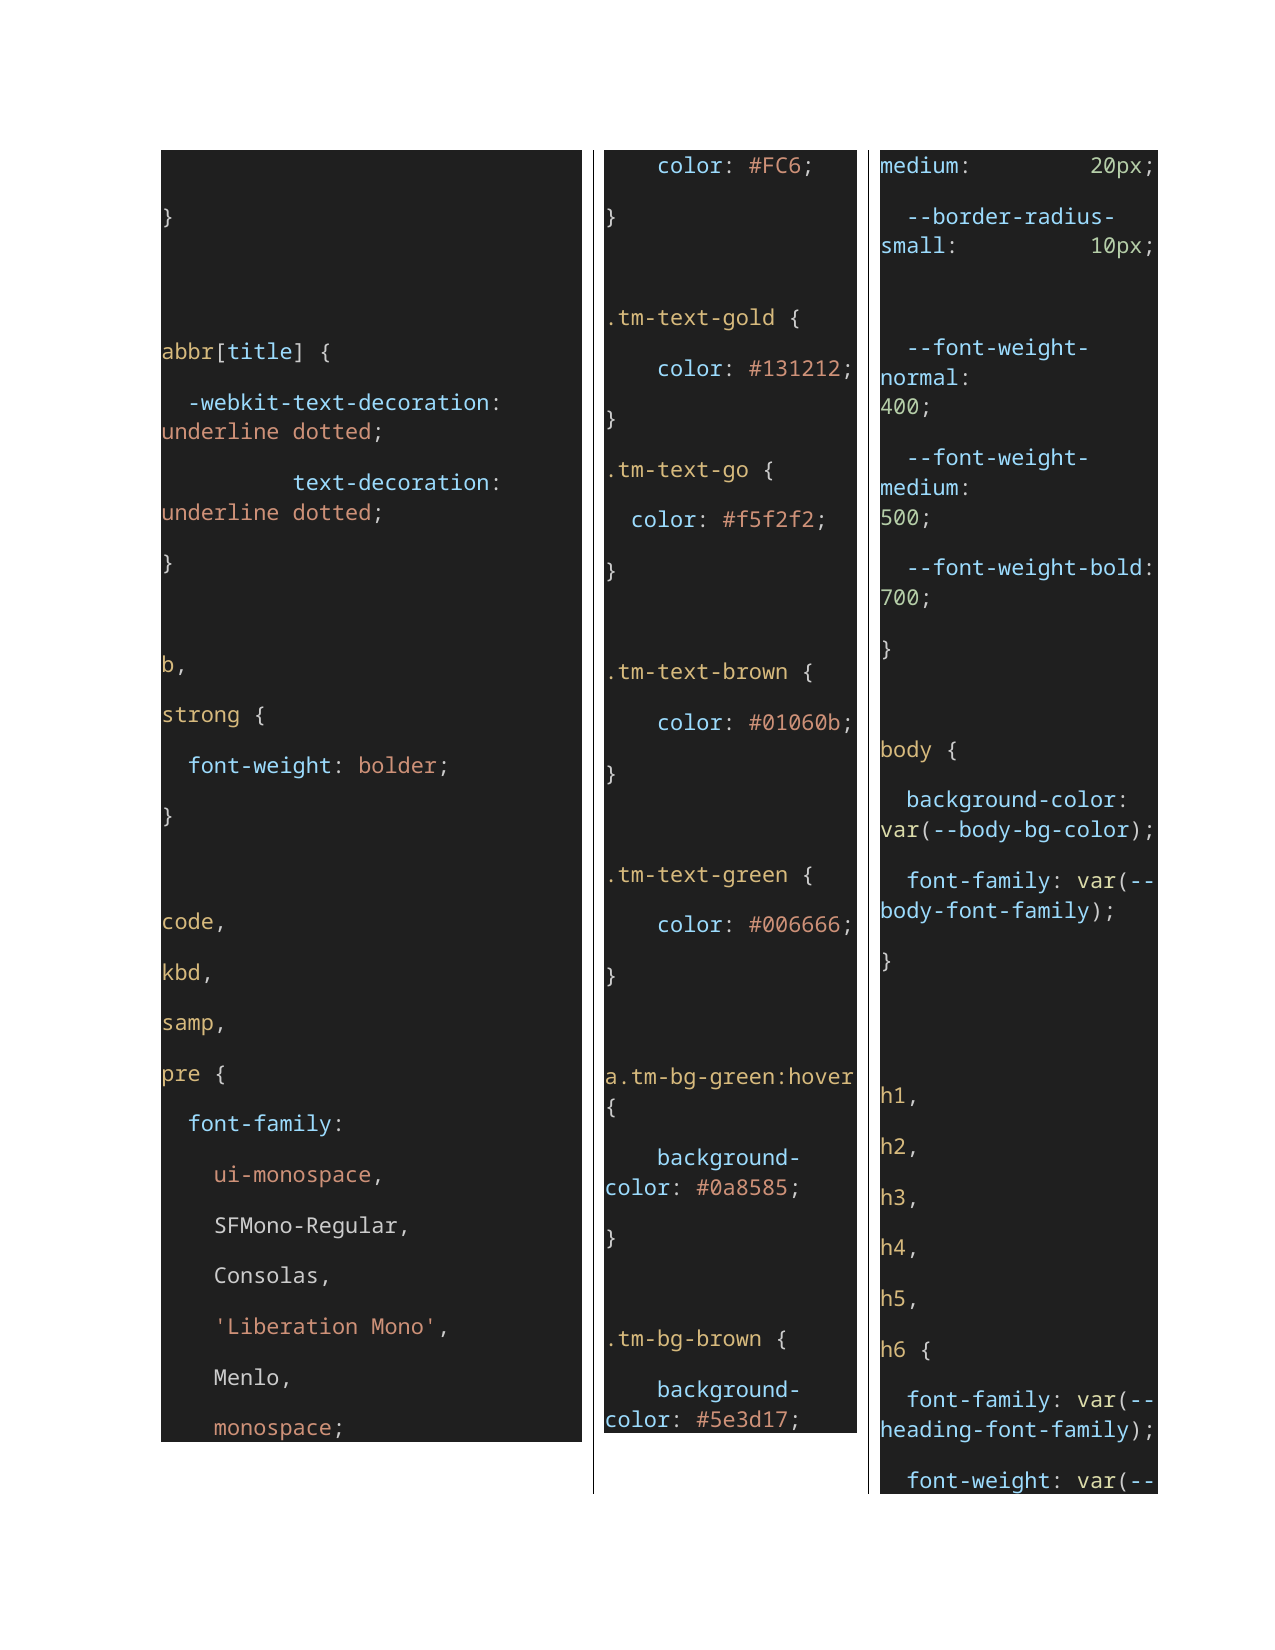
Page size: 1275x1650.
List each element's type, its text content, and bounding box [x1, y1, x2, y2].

table_header # tooplate-antique-café.css body { font-family: 'Raleway', sans-serif; background-color: #1924f5; } p a { color: rgb(15, 15, 1); } p a:hover { color: #9FF; } #about p a { color: #066; } #about p a:hover { color: #F36; } #contact p a { color: #066; } footer span a { color: #f3e6e6; } .tm-logo-font { font-family: 'Oswald', sans-serif; } .tm-container { max-width: 1200px; } .parallax-window { min-height: 1064px; background: transparent; } .tm-text-yellow { color: #FC6; } .tm-text-gold { color: #131212; } .tm-text-go { color: #f5f2f2; } .tm-text-brown { color: #01060b; } .tm-text-green { color: #006666; } a.tm-bg-green:hover { background-color: #0a8585; } .tm-bg-brown { background-color: #5e3d17; } .tm-bg-green { background-color: #006666; } .tm-border-gold { border-color: #CC9966; } .tm-intro-width { max-width: 750px; } .tm-item-container { max-width: 1060px; } .input:focus { outline: none !important; border:1px solid #CC9966; box-shadow: 0 0 10px #b67533; } input::placeholder, textarea::placeholder { color: rgb(214, 212, 212); opacity: 1; } input:-ms-input-placeholder, textarea:-ms-input-placeholder { color: rgb(214, 212, 212); } input::-ms-input-placeholder, textarea::-ms-input-placeholder { color: rgb(214, 212, 212); } #tm-nav { z-index: 1000; transition: all 0.3s ease; } #tm-nav.scroll { background-color: rgba(0,0,0,0.7); } #tm-nav li a { border-bottom-color: transparent; transition: all 0.3s ease; } #tm-nav li a.current, #tm-nav li a:hover { border-bottom: 4px solid #090501; } .tm-text-2xl { font-size: 1.2rem; line-height: 2rem; } *, *:before, *:after { box-sizing: border-box; } html { font-size: 100%; } body { font-family: acumin-pro, system-ui, sans-serif; margin: 0; display: grid; grid-template-rows: auto 1fr auto; font-size: 14px; background-color: #515050; align-items: start; min-height: 100vh; } .footer { display: flex; flex-flow: row wrap; padding: 30px 30px 20px 30px; color: #0f0e0e; background-color: rgb(216, 243, 216); border-top: 3px solid #151515; image-rendering: calc(1); } .footer > * { flex: 1 100%; } .footer__addr { margin-right: 2em; margin-bottom: 2.5em; margin-left: 2em; } .footer__logo { font-family: 'Pacifico', cursive; font-weight: 400; text-transform: lowercase; font-size: 1.5rem; } .footer__addr h2 { margin-top: 1.3em; font-size: 15px; font-weight: 400; } .nav__title { font-weight: 600; font-size: 20px; } .footer address { font-style: normal; color: #609cf6; } .footer__btn { display: flex; align-items: center; justify-content: center; height: 36px; max-width: max-content; background-color: rgba(5, 5, 5, 0.943); border-radius: 100px; color: #f6f3f3; line-height: 0; margin: 0.6em 0; font-size: 1rem; padding: 0 1.3em; } .footer ul { list-style: none; padding-left: 0; } .footer li { line-height: 2em; } .footer a { text-decoration: none; } .footer__nav { display: flex; flex-flow: row wrap; } .footer__nav > * { flex: 1 50%; margin-right: 1.25em; font-size: 15px; } .footer__link > * { column-count: 1; column-gap: 0.5em; font-size: 15px; } .nav__title { color: #100f0f; column-gap: 2rem; } .nav__ul { color: #100f0f; column-gap: 2rem; } .nav__ul--extra { column-count: 1; column-gap: 1.5em; font-size: 15px; } .nav__item--extra { column-count: 2; column-gap: 0.5em; font-size: 15px; } .legal { display: flex; flex-wrap: wrap; color: #f8f1f1; } .legal__links { display: flex; align-items: center; } .heart { color: #2f2f2f; } @media screen and (min-width: 24.375em) { .legal .legal__links { margin-left: auto; } } @media screen and (min-width: 40.375em) { .footer__nav > * { flex: 1; } .nav__item--extra { flex-grow: 2; } .footer__addr { flex: 1 0px; } .footer__nav { flex: 2 0px; } } /* footer section end */ @media (min-width: 768px) { #tm-nav.scroll .tm-container { padding-top: 10px; padding-bottom: 10px; } } @media (max-width: 767px) { #tm-nav { width: auto; right: 0; border-radius: 5px; } } @media (max-width: 639px) { .parallax-window { min-height: 600px; } } @media (max-width: 370px) { .tm-menu-item { flex-direction: column; } .tm-menu-item-2 { flex-direction: column-reverse; } .tm-menu-item img { margin-bottom: 10px; } .tm-menu-item-2 img { margin-bottom: 10px; } } [594, 150, 868, 1494]
table_header #tailwind.css *, ::before, ::after { box-sizing: border-box; } html { -moz-tab-size: 4; -o-tab-size: 4; tab-size: 4; } html { line-height: 1.15; -webkit-text-size-adjust: 100%; } body { margin: 0; } body { font-family: system-ui, -apple-system, 'Segoe UI', Roboto, Helvetica, Arial, sans-serif, 'Apple Color Emoji', 'Segoe UI Emoji'; } hr { height: 0; color: inherit; } abbr[title] { -webkit-text-decoration: underline dotted; text-decoration: underline dotted; } b, strong { font-weight: bolder; } code, kbd, samp, pre { font-family: ui-monospace, SFMono-Regular, Consolas, 'Liberation Mono', Menlo, monospace; font-size: 1em; } small { font-size: 80%; } sub, sup { font-size: 75%; line-height: 0; position: relative; vertical-align: baseline; } sub { bottom: -0.25em; } sup { top: -0.5em; } table { text-indent: 0; border-color: inherit; } button, input, optgroup, select, textarea { font-family: inherit; font-size: 100%; line-height: 1.15; margin: 0; } button, select { text-transform: none; } button, [type='button'], [type='submit'] { -webkit-appearance: button; } legend { padding: 0; } progress { vertical-align: baseline; } summary { display: list-item; } blockquote, dl, dd, h1, h2, h3, h4, h5, h6, hr, figure, p, pre { margin: 0; } button { background-color: transparent; background-image: none; } fieldset { margin: 0; padding: 0; } ol, ul { list-style: none; margin: 0; padding: 0; } html { font-family: ui-sans-serif, system-ui, -apple-system, BlinkMacSystemFont, "Segoe UI", Roboto, "Helvetica Neue", Arial, "Noto Sans", sans-serif, "Apple Color Emoji", "Segoe UI Emoji", "Segoe UI Symbol", "Noto Color Emoji"; line-height: 1.5; } body { font-family: inherit; line-height: inherit; } *, ::before, ::after { box-sizing: border-box; border-width: 0; border-style: solid; border-color: currentColor; } hr { border-top-width: 1px; } img { border-style: solid; } textarea { resize: vertical; } input::-moz-placeholder, textarea::-moz-placeholder { opacity: 1; color: #9ca3af; } input:-ms-input-placeholder, textarea:-ms-input-placeholder { opacity: 1; color: #9ca3af; } input::placeholder, textarea::placeholder { opacity: 1; color: #9ca3af; } button { cursor: pointer; } table { border-collapse: collapse; } h1, h2, h3, h4, h5, h6 { font-size: inherit; font-weight: inherit; } a { color: inherit; text-decoration: inherit; } button, input, optgroup, select, textarea { padding: 0; line-height: inherit; color: inherit; } pre, code, kbd, samp { font-family: ui-monospace, SFMono-Regular, Menlo, Monaco, Consolas, "Liberation Mono", "Courier New", monospace; } img, svg, video, canvas, audio, iframe, embed, object { display: block; vertical-align: middle; } img, video { max-width: 100%; height: auto; } [hidden] { display: none; } *, ::before, ::after { --tw-border-opacity: 1; border-color: rgba(229, 231, 235, var(--tw-border-opacity)); } .container { width: 100%; } @media (min-width: 640px) { .container { max-width: 640px; } } @media (min-width: 768px) { .container { max-width: 768px; } } @media (min-width: 1024px) { .container { max-width: 1024px; } } @media (min-width: 1280px) { .container { max-width: 1280px; } } @media (min-width: 1536px) { .container { max-width: 1536px; } } .fixed { position: fixed; } .absolute { position: absolute; } .relative { position: relative; } .bottom-0 { bottom: 0px; } .left-0 { left: 0px; } .m-5 { margin: 1.25rem; } .mx-4 { margin-left: 1rem; margin-right: 1rem; } .mx-auto { margin-left: auto; margin-right: auto; } .mt-5 { margin-top: 1.25rem; } .mr-3 { margin-right: 0.75rem; } .mr-4 { margin-right: 1rem; } .mr-6 { margin-right: 1.5rem; } .mr-8 { margin-right: 2rem; } .mb-1 { margin-bottom: 0.25rem; } .mb-2 { margin-bottom: 0.5rem; } .mb-3 { margin-bottom: 0.75rem; } .mb-4 { margin-bottom: 1rem; } .mb-5 { margin-bottom: 1.25rem; } .mb-6 { margin-bottom: 1.5rem; } .mb-10 { margin-bottom: 2.5rem; } .mb-16 { margin-bottom: 4rem; } .ml-3 { margin-left: 0.75rem; } .block { display: block; } .inline-block { display: inline-block; } .flex { display: flex; } .table { display: table; } .hidden { display: none; } .w-full { width: 100%; } .flex-1 { flex: 1 1 0%; } @-webkit-keyframes spin { to { transform: rotate(360deg); } } @keyframes spin { to { transform: rotate(360deg); } } @-webkit-keyframes ping { 75%, 100% { transform: scale(2); opacity: 0; } } @keyframes ping { 75%, 100% { transform: scale(2); opacity: 0; } } @-webkit-keyframes pulse { 50% { opacity: .5; } } @keyframes pulse { 50% { opacity: .5; } } @-webkit-keyframes bounce { 0%, 100% { transform: translateY(-25%); -webkit-animation-timing-function: cubic-bezier(0.8,0,1,1); animation-timing-function: cubic-bezier(0.8,0,1,1); } 50% { transform: none; -webkit-animation-timing-function: cubic-bezier(0,0,0.2,1); animation-timing-function: cubic-bezier(0,0,0.2,1); } } @keyframes bounce { 0%, 100% { transform: translateY(-25%); -webkit-animation-timing-function: cubic-bezier(0.8,0,1,1); animation-timing-function: cubic-bezier(0.8,0,1,1); } 50% { transform: none; -webkit-animation-timing-function: cubic-bezier(0,0,0.2,1); animation-timing-function: cubic-bezier(0,0,0.2,1); } } .resize { resize: both; } .flex-col { flex-direction: column; } .items-start { align-items: flex-start; } .items-center { align-items: center; } .justify-end { justify-content: flex-end; } .justify-center { justify-content: center; } .justify-between { justify-content: space-between; } .justify-around { justify-content: space-around; } .rounded-md { border-radius: 0.375rem; } .rounded-lg { border-radius: 0.5rem; } .rounded-xl { border-radius: 0.75rem; } .border-b { border-bottom-width: 1px; } .bg-black { --tw-bg-opacity: 1; background-color: rgba(0, 0, 0, var(--tw-bg-opacity)); } .bg-white { --tw-bg-opacity: 1; background-color: rgba(255, 255, 255, var(--tw-bg-opacity)); } .bg-opacity-0 { --tw-bg-opacity: 0; } .bg-opacity-50 { --tw-bg-opacity: 0.5; } .bg-opacity-70 { --tw-bg-opacity: 0.7; } .bg-opacity-80 { --tw-bg-opacity: 0.8; } .p-8 { padding: 2rem; } .p-10 { padding: 2.5rem; } .p-12 { padding: 3rem; } .px-0 { padding-left: 0px; padding-right: 0px; } .px-2 { padding-left: 0.5rem; padding-right: 0.5rem; } .px-4 { padding-left: 1rem; padding-right: 1rem; } .px-8 { padding-left: 2rem; padding-right: 2rem; } .px-10 { padding-left: 2.5rem; padding-right: 2.5rem; } .px-12 { padding-left: 3rem; padding-right: 3rem; } .py-1 { padding-top: 0.25rem; padding-bottom: 0.25rem; } .py-2 { padding-top: 0.5rem; padding-bottom: 0.5rem; } .py-4 { padding-top: 1rem; padding-bottom: 1rem; } .py-6 { padding-top: 1.5rem; padding-bottom: 1.5rem; } .py-12 { padding-top: 3rem; padding-bottom: 3rem; } .py-20 { padding-top: 5rem; padding-bottom: 5rem; } .py-24 { padding-top: 6rem; padding-bottom: 6rem; } .pt-3 { padding-top: 0.75rem; } .pt-24 { padding-top: 6rem; } .pr-12 { padding-right: 3rem; } .pb-4 { padding-bottom: 1rem; } .pb-14 { padding-bottom: 3.5rem; } .pb-48 { padding-bottom: 12rem; } .pl-10 { padding-left: 2.5rem; } .text-center { text-align: center; } .text-right { text-align: right; } .text-lg { font-size: 1.125rem; line-height: 1.75rem; } .text-xl { font-size: 1.25rem; line-height: 1.75rem; } .text-2xl { font-size: 1.5rem; line-height: 2rem; } .text-3xl { font-size: 1.875rem; line-height: 2.25rem; } .text-4xl { font-size: 2.25rem; line-height: 2.5rem; } .text-5xl { font-size: 3rem; line-height: 1; } .font-light { font-weight: 300; } .font-normal { font-weight: 400; } .font-medium { font-weight: 500; } .font-semibold { font-weight: 600; } .leading-8 { line-height: 2rem; } .text-white { --tw-text-opacity: 1; color: rgba(255, 255, 255, var(--tw-text-opacity)); } .hover\:text-gray-200:hover { --tw-text-opacity: 1; color: rgba(229, 231, 235, var(--tw-text-opacity)); } .hover\:text-yellow-500:hover { --tw-text-opacity: 1; color: rgba(245, 158, 11, var(--tw-text-opacity)); } .hover\:text-yellow-600:hover { --tw-text-opacity: 1; color: rgba(217, 119, 6, var(--tw-text-opacity)); } *, ::before, ::after { --tw-shadow: 0 0 #0000; } *, ::before, ::after { --tw-ring-inset: var(--tw-empty,/*!*/ /*!*/); --tw-ring-offset-width: 0px; --tw-ring-offset-color: #fff; --tw-ring-color: rgba(59, 130, 246, 0.5); --tw-ring-offset-shadow: 0 0 #0000; --tw-ring-shadow: 0 0 #0000; } .transition { transition-property: background-color, border-color, color, fill, stroke, opacity, box-shadow, transform, filter, -webkit-backdrop-filter; transition-property: background-color, border-color, color, fill, stroke, opacity, box-shadow, transform, filter, backdrop-filter; transition-property: background-color, border-color, color, fill, stroke, opacity, box-shadow, transform, filter, backdrop-filter, -webkit-backdrop-filter; transition-timing-function: cubic-bezier(0.4, 0, 0.2, 1); transition-duration: 150ms; } @media (min-width: 640px) { .sm\:mr-12 { margin-right: 3rem; } .sm\:mb-3 { margin-bottom: 0.75rem; } .sm\:ml-6 { margin-left: 1.5rem; } .sm\:ml-auto { margin-left: auto; } .sm\:px-0 { padding-left: 0px; padding-right: 0px; } .sm\:px-8 { padding-left: 2rem; padding-right: 2rem; } .sm\:py-10 { padding-top: 2.5rem; padding-bottom: 2.5rem; } .sm\:py-48 { padding-top: 12rem; padding-bottom: 12rem; } .sm\:pt-48 { padding-top: 12rem; } .sm\:pb-60 { padding-bottom: 15rem; } .sm\:text-lg { font-size: 1.125rem; line-height: 1.75rem; } .sm\:text-xl { font-size: 1.25rem; line-height: 1.75rem; } } @media (min-width: 768px) { .md\:mt-0 { margin-top: 0px; } .md\:mb-0 { margin-bottom: 0px; } .md\:hidden { display: none; } .md\:flex-row { flex-direction: row; } .md\:py-3 { padding-top: 0.75rem; padding-bottom: 0.75rem; } .md\:py-6 { padding-top: 1.5rem; padding-bottom: 1.5rem; } } @media (min-width: 1024px) { .lg\:flex-row { flex-direction: row; } .lg\:items-stretch { align-items: stretch; } } @media (min-width: 1280px) { } @media (min-width: 1536px) { } [150, 150, 593, 1494]
